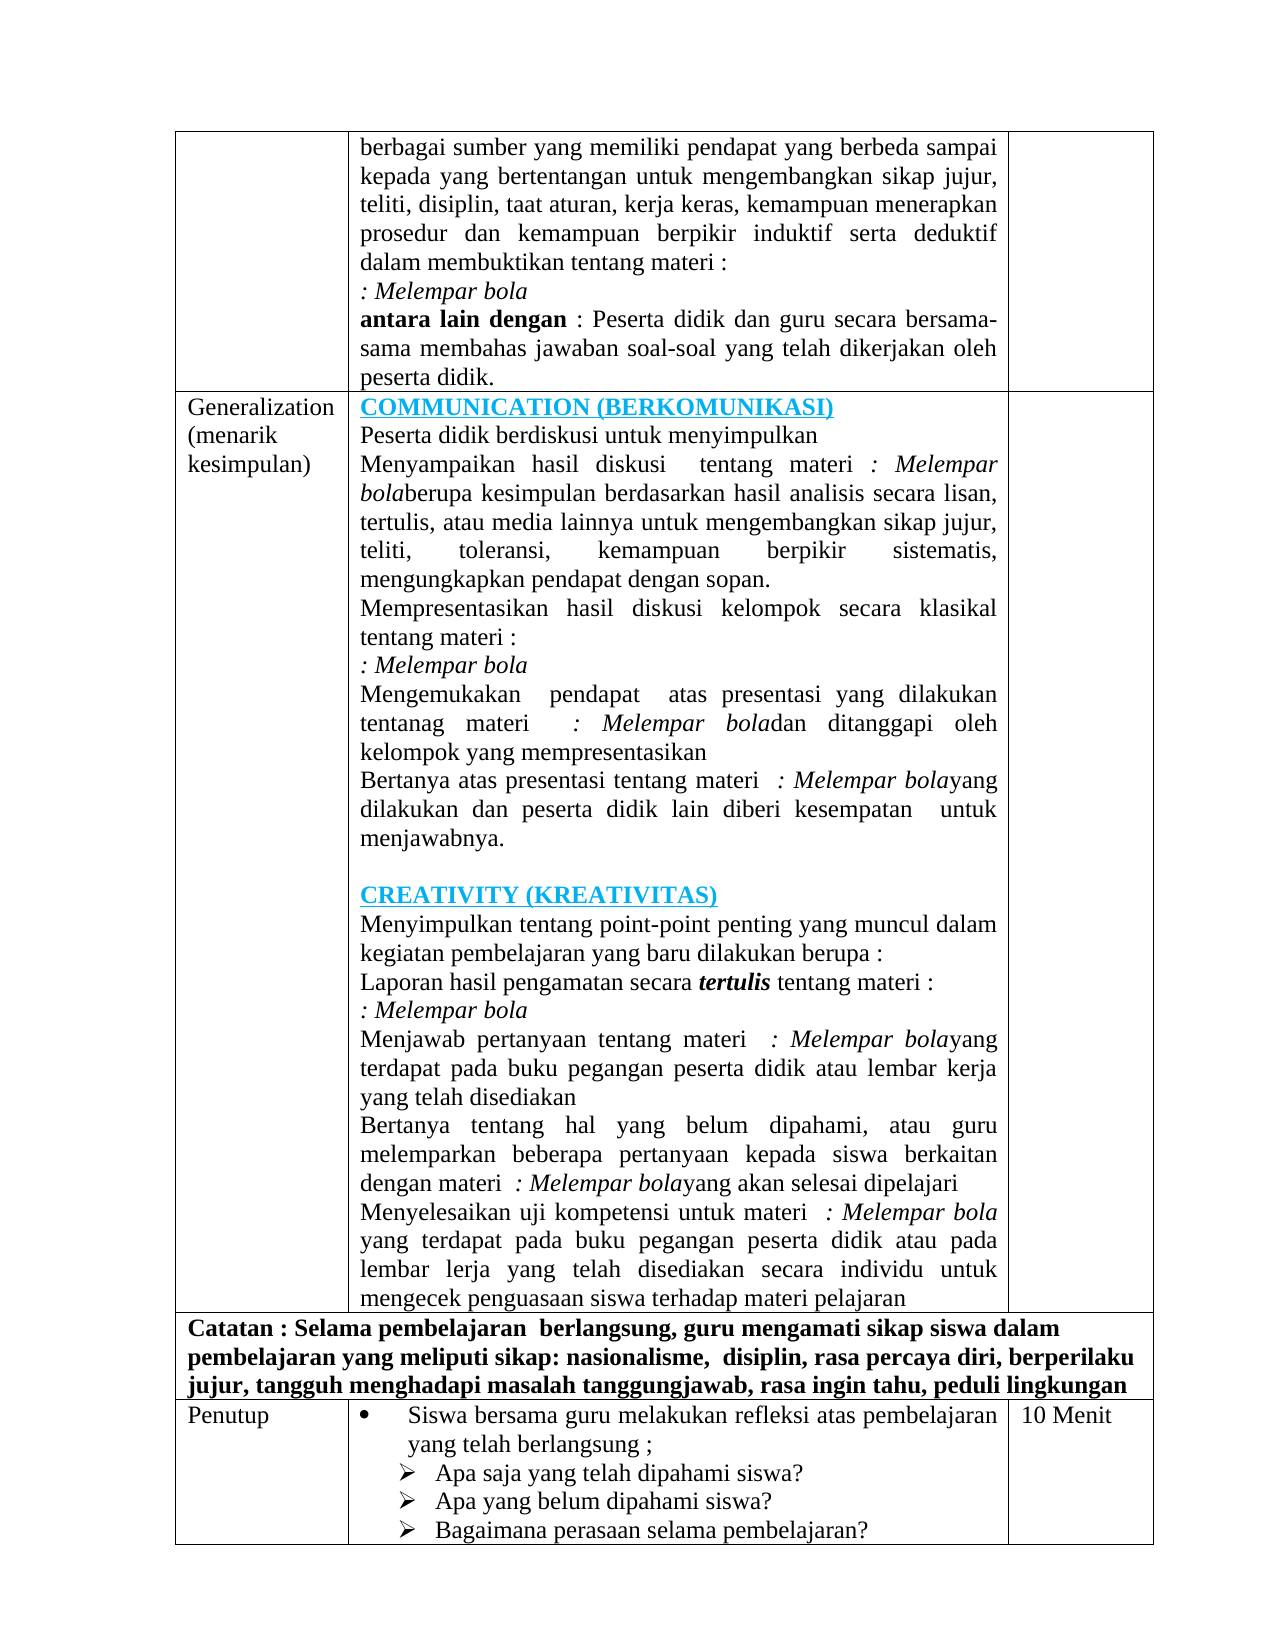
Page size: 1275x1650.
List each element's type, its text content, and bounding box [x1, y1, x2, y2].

table_cell 10 Menit [1009, 1400, 1153, 1544]
table_cell Catatan : Selama pembelajaran berlangsung, guru mengamati sikap siswa dalam pembelajaran yang meliputi sikap: nasionalisme, disiplin, rasa percaya diri, berperilaku jujur, tangguh menghadapi masalah tanggungjawab, rasa ingin tahu, peduli lingkungan [176, 1313, 1153, 1399]
table_cell Penutup [176, 1400, 348, 1544]
table_cell Generalization (menarik kesimpulan) [176, 392, 348, 1312]
table_cell COMMUNICATION (BERKOMUNIKASI) Peserta didik berdiskusi untuk menyimpulkan Menyampaikan hasil diskusi tentang materi : Melempar bolaberupa kesimpulan berdasarkan hasil analisis secara lisan, tertulis, atau media lainnya untuk mengembangkan sikap jujur, teliti, toleransi, kemampuan berpikir sistematis, mengungkapkan pendapat dengan sopan. Mempresentasikan hasil diskusi kelompok secara klasikal tentang materi : : Melempar bola Mengemukakan pendapat atas presentasi yang dilakukan tentanag materi : Melempar boladan ditanggapi oleh kelompok yang mempresentasikan Bertanya atas presentasi tentang materi : Melempar bolayang dilakukan dan peserta didik lain diberi kesempatan untuk menjawabnya. CREATIVITY (KREATIVITAS) Menyimpulkan tentang point-point penting yang muncul dalam kegiatan pembelajaran yang baru dilakukan berupa : Laporan hasil pengamatan secara tertulis tentang materi : : Melempar bola Menjawab pertanyaan tentang materi : Melempar bolayang terdapat pada buku pegangan peserta didik atau lembar kerja yang telah disediakan Bertanya tentang hal yang belum dipahami, atau guru melemparkan beberapa pertanyaan kepada siswa berkaitan dengan materi : Melempar bolayang akan selesai dipelajari Menyelesaikan uji kompetensi untuk materi : Melempar bola yang terdapat pada buku pegangan peserta didik atau pada lembar lerja yang telah disediakan secara individu untuk mengecek penguasaan siswa terhadap materi pelajaran [349, 392, 1008, 1312]
table_cell [1009, 132, 1153, 391]
table_cell [176, 132, 348, 391]
table_cell Siswa bersama guru melakukan refleksi atas pembelajaran yang telah berlangsung ; Apa saja yang telah dipahami siswa? Apa yang belum dipahami siswa? Bagaimana perasaan selama pembelajaran? [349, 1400, 1008, 1544]
table_cell berbagai sumber yang memiliki pendapat yang berbeda sampai kepada yang bertentangan untuk mengembangkan sikap jujur, teliti, disiplin, taat aturan, kerja keras, kemampuan menerapkan prosedur dan kemampuan berpikir induktif serta deduktif dalam membuktikan tentang materi : : Melempar bola antara lain dengan : Peserta didik dan guru secara bersama-sama membahas jawaban soal-soal yang telah dikerjakan oleh peserta didik. [349, 132, 1008, 391]
table_cell [1009, 392, 1153, 1312]
